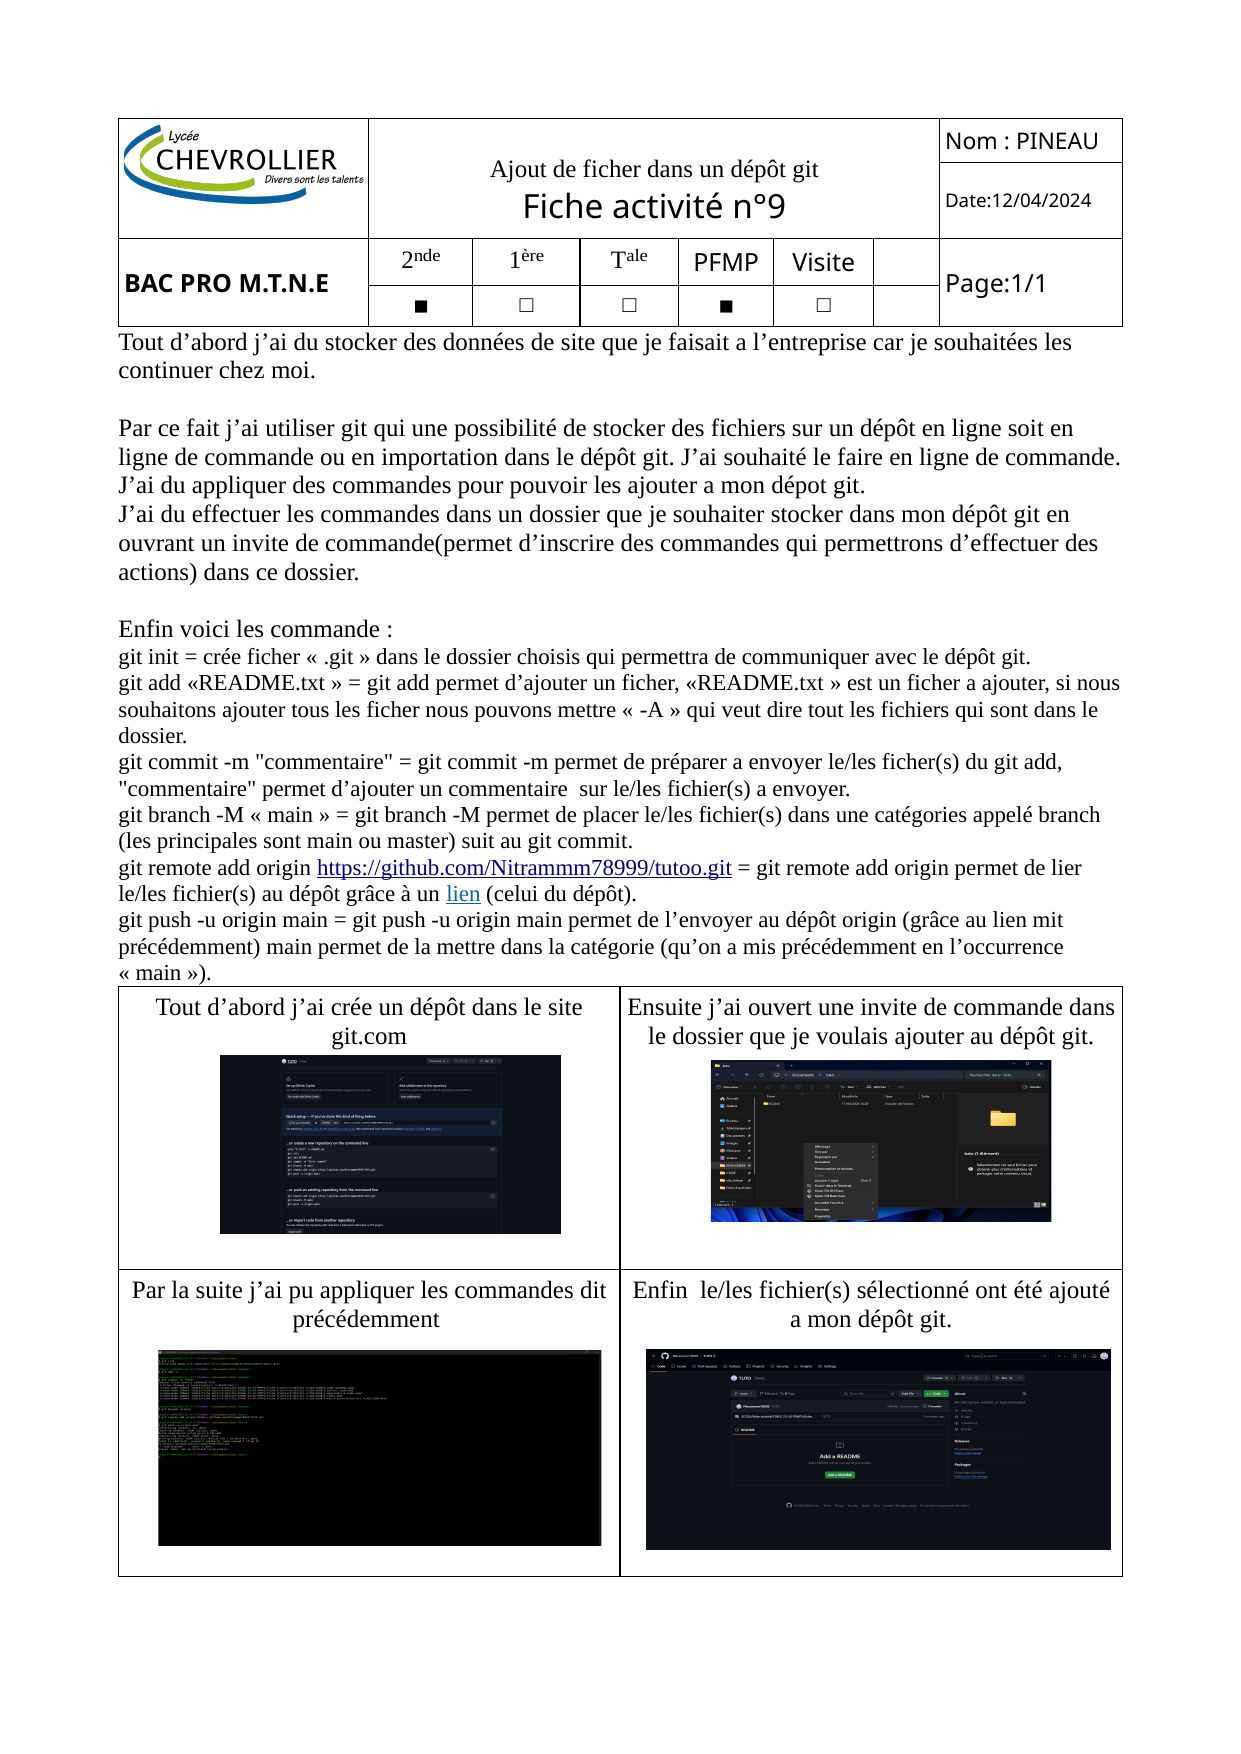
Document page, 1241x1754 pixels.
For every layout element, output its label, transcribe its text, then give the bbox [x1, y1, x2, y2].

table_cell Enfin le/les fichier(s) sélectionné ont été ajouté a mon dépôt git. [621, 1270, 1122, 1576]
table_cell [874, 239, 939, 284]
text git commit -m "commentaire" = git commit -m permet de préparer a envoyer le/les ficher(s) du git add, "commentaire" permet d’ajouter un commentaire sur le/les fichier(s) a envoyer. [118, 748, 1122, 801]
table_cell 2nde [369, 239, 472, 284]
table_cell Visite [774, 239, 873, 284]
text Tout d’abord j’ai du stocker des données de site que je faisait a l’entreprise car je souhaitées les continuer chez moi. [118, 327, 1122, 384]
table_header Tout d’abord j’ai crée un dépôt dans le site git.com [119, 987, 619, 1268]
text Enfin voici les commande : [118, 614, 1122, 643]
table_cell □ [774, 286, 873, 326]
text git add «README.txt » = git add permet d’ajouter un ficher, «README.txt » est un ficher a ajouter, si nous souhaitons ajouter tous les ficher nous pouvons mettre « -A » qui veut dire tout les fichiers qui sont dans le dossier. [118, 669, 1122, 748]
table_header Ajout de ficher dans un dépôt git Fiche activité n°9 [369, 119, 939, 238]
table_header Nom : PINEAU [940, 119, 1122, 162]
table_cell □ [581, 286, 678, 326]
table_cell Tale [581, 239, 678, 284]
table_header [119, 119, 368, 203]
table_cell PFMP [679, 239, 773, 284]
text J’ai du effectuer les commandes dans un dossier que je souhaiter stocker dans mon dépôt git en ouvrant un invite de commande(permet d’inscrire des commandes qui permettrons d’effectuer des actions) dans ce dossier. [118, 499, 1122, 586]
picture [220, 1055, 561, 1234]
table_header [119, 204, 368, 238]
picture [710, 1060, 1052, 1222]
table_header Ensuite j’ai ouvert une invite de commande dans le dossier que je voulais ajouter au dépôt git. [621, 987, 1122, 1268]
table_cell 1ère [473, 239, 579, 284]
text Par ce fait j’ai utiliser git qui une possibilité de stocker des fichiers sur un dépôt en ligne soit en ligne de commande ou en importation dans le dépôt git. J’ai souhaité le faire en ligne de commande. J’ai du appliquer des commandes pour pouvoir les ajouter a mon dépot git. [118, 413, 1122, 499]
table_cell ■ [679, 286, 773, 326]
table_cell ■ [369, 286, 472, 326]
table_cell [874, 286, 939, 326]
table_cell BAC PRO M.T.N.E [119, 239, 368, 326]
table_cell Page:1/1 [940, 239, 1122, 326]
text git init = crée ficher « .git » dans le dossier choisis qui permettra de communiquer avec le dépôt git. [118, 643, 1122, 669]
picture [646, 1349, 1111, 1550]
table_cell Date:12/04/2024 [940, 163, 1122, 238]
table_cell Par la suite j’ai pu appliquer les commandes dit précédemment [119, 1270, 619, 1576]
picture [123, 125, 364, 204]
table_cell □ [473, 286, 579, 326]
text git push -u origin main = git push -u origin main permet de l’envoyer au dépôt origin (grâce au lien mit précédemment) main permet de la mettre dans la catégorie (qu’on a mis précédemment en l’occurrence « main »). [118, 907, 1122, 986]
text git remote add origin https://github.com/Nitrammm78999/tutoo.git = git remote add origin permet de lier le/les fichier(s) au dépôt grâce à un lien (celui du dépôt). [118, 854, 1122, 907]
text git branch -M « main » = git branch -M permet de placer le/les fichier(s) dans une catégories appelé branch (les principales sont main ou master) suit au git commit. [118, 801, 1122, 854]
picture [158, 1350, 602, 1546]
